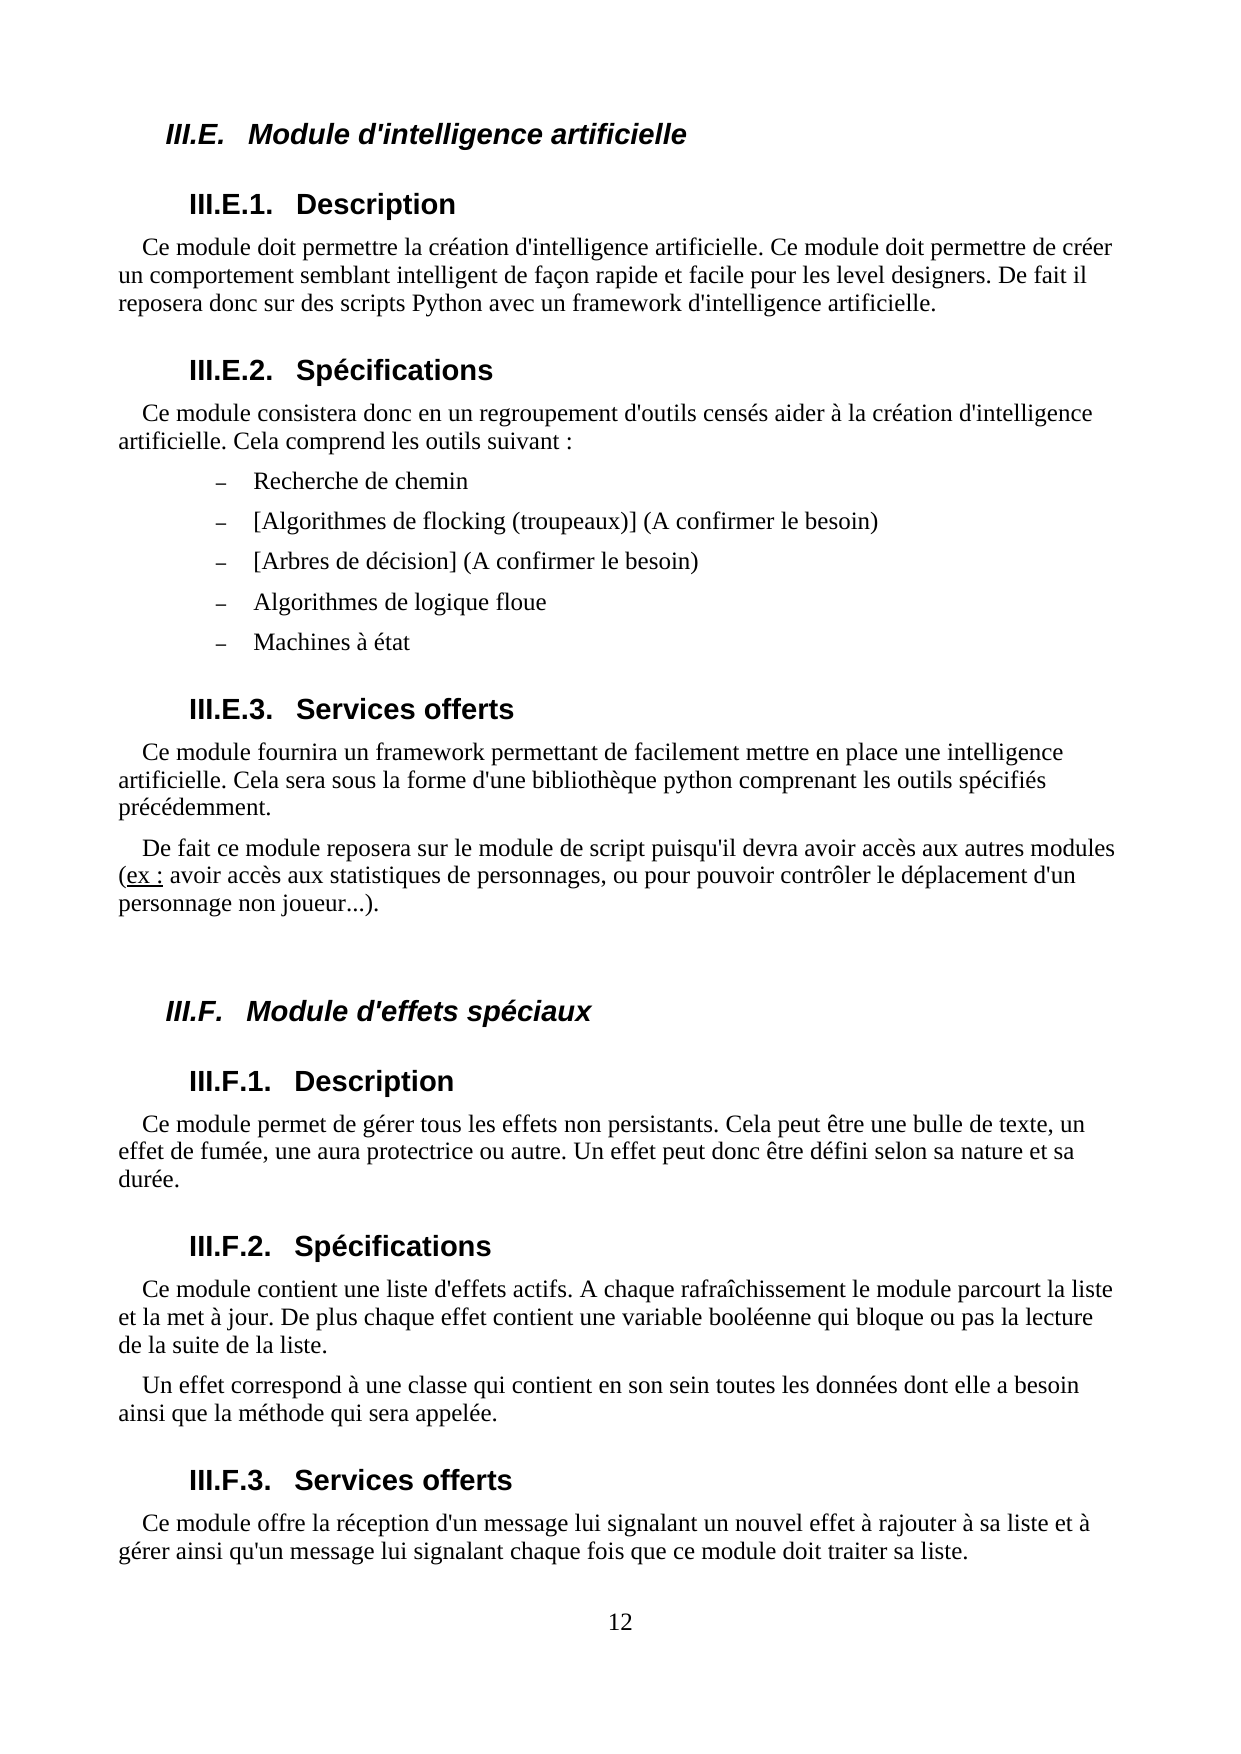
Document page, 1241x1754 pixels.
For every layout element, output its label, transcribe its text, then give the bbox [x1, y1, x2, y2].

subtitle Module d'intelligence artificielle [165, 118, 1122, 151]
text Ce module contient une liste d'effets actifs. A chaque rafraîchissement le module parcourt la liste et la met à jour. De plus chaque effet contient une variable booléenne qui bloque ou pas la lecture de la suite de la liste. [118, 1276, 1122, 1359]
text Un effet correspond à une classe qui contient en son sein toutes les données dont elle a besoin ainsi que la méthode qui sera appelée. [118, 1371, 1122, 1427]
text Ce module doit permettre la création d'intelligence artificielle. Ce module doit permettre de créer un comportement semblant intelligent de façon rapide et facile pour les level designers. De fait il reposera donc sur des scripts Python avec un framework d'intelligence artificielle. [118, 233, 1122, 316]
subtitle Spécifications [189, 354, 1122, 387]
text De fait ce module reposera sur le module de script puisqu'il devra avoir accès aux autres modules (ex : avoir accès aux statistiques de personnages, ou pour pouvoir contrôler le déplacement d'un personnage non joueur...). [118, 834, 1122, 917]
subtitle Module d'effets spéciaux [165, 994, 1122, 1027]
text Ce module consistera donc en un regroupement d'outils censés aider à la création d'intelligence artificielle. Cela comprend les outils suivant : [118, 399, 1122, 454]
subtitle Description [189, 188, 1122, 221]
subtitle Services offerts [189, 1464, 1122, 1497]
subtitle Description [189, 1065, 1122, 1097]
subtitle Services offerts [189, 693, 1122, 726]
subtitle Spécifications [189, 1230, 1122, 1263]
text Ce module permet de gérer tous les effets non persistants. Cela peut être une bulle de texte, un effet de fumée, une aura protectrice ou autre. Un effet peut donc être défini selon sa nature et sa durée. [118, 1110, 1122, 1193]
list Recherche de chemin [192, 467, 1122, 495]
list [Arbres de décision] (A confirmer le besoin) [192, 547, 1122, 575]
list Algorithmes de logique floue [192, 588, 1122, 615]
text Ce module fournira un framework permettant de facilement mettre en place une intelligence artificielle. Cela sera sous la forme d'une bibliothèque python comprenant les outils spécifiés précédemment. [118, 738, 1122, 821]
text Ce module offre la réception d'un message lui signalant un nouvel effet à rajouter à sa liste et à gérer ainsi qu'un message lui signalant chaque fois que ce module doit traiter sa liste. [118, 1509, 1122, 1564]
list Machines à état [192, 628, 1122, 656]
list [Algorithmes de flocking (troupeaux)] (A confirmer le besoin) [192, 507, 1122, 535]
